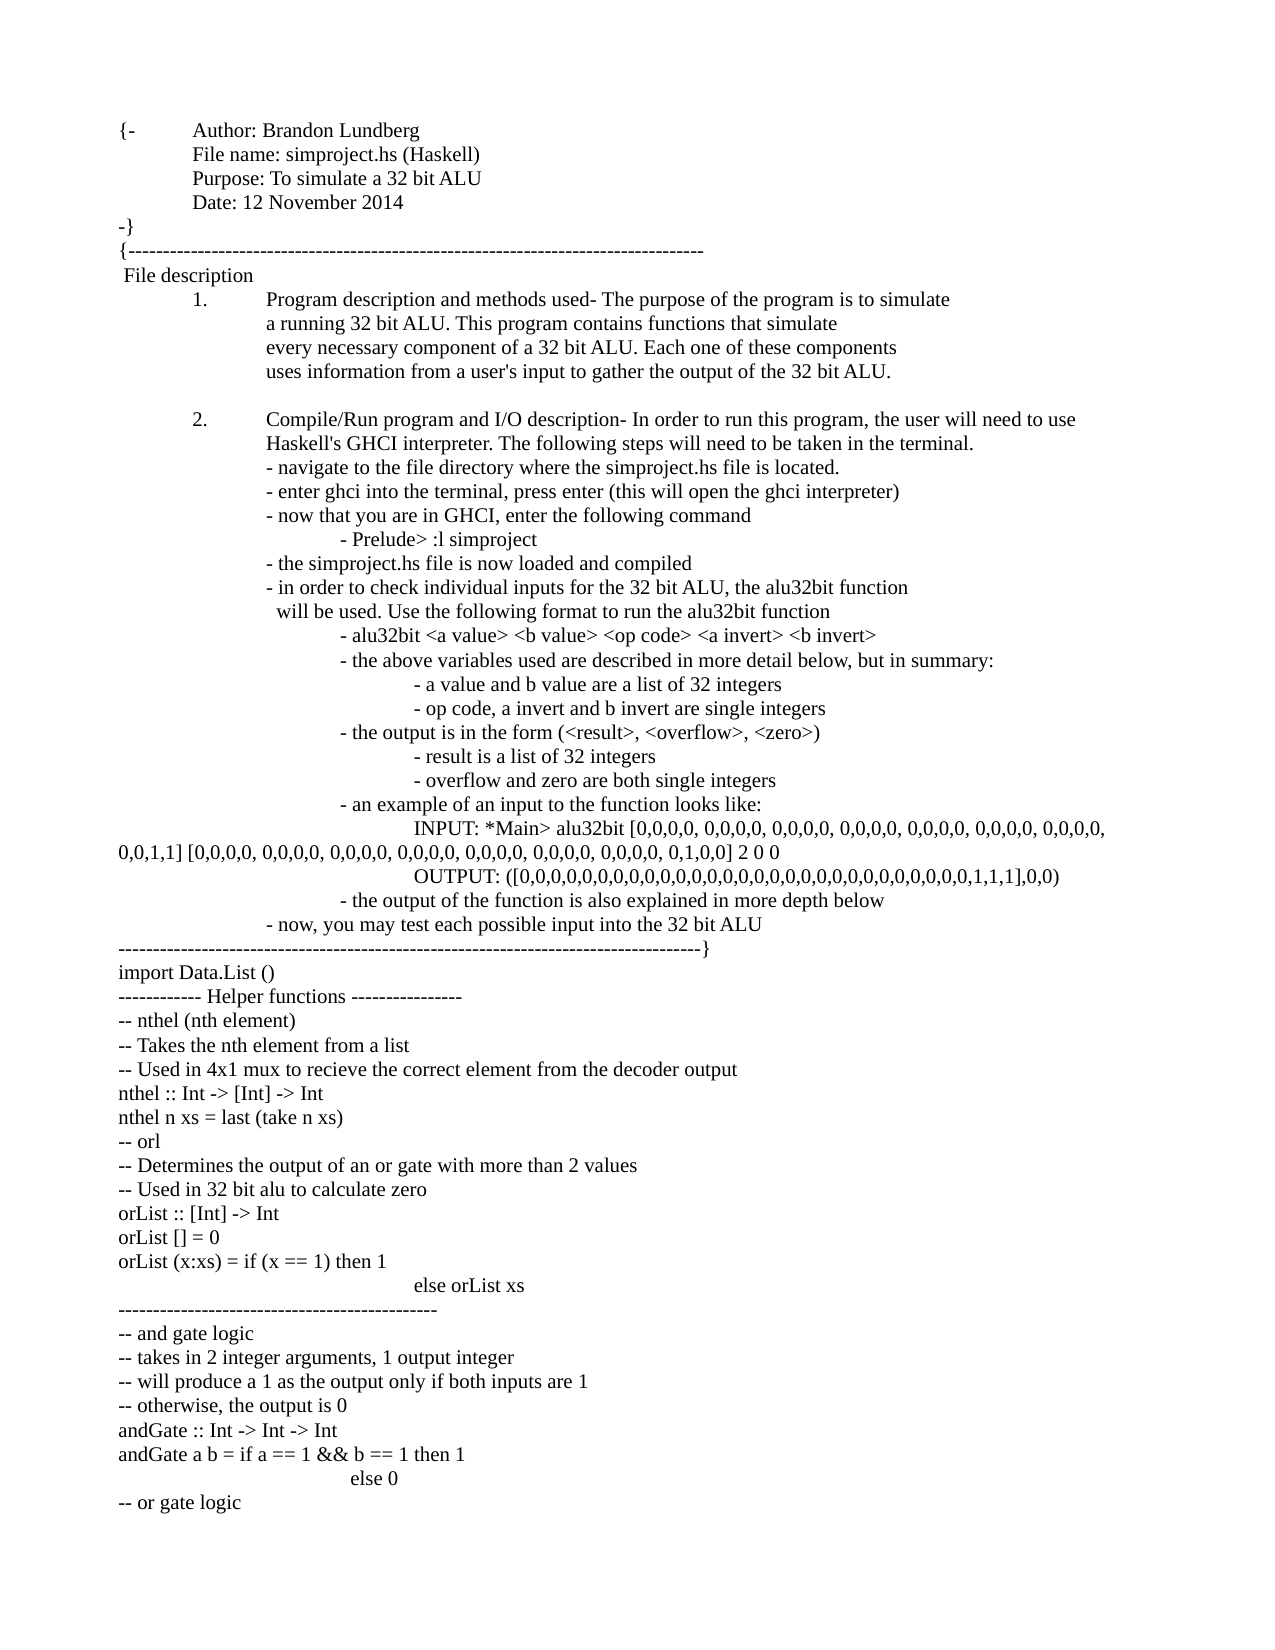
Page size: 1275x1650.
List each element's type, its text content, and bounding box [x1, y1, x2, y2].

text - in order to check individual inputs for the 32 bit ALU, the alu32bit function [118, 575, 1157, 599]
text - now, you may test each possible input into the 32 bit ALU [118, 912, 1157, 936]
text ---------------------------------------------- [118, 1297, 1157, 1321]
text orList [] = 0 [118, 1225, 1157, 1249]
text else 0 [118, 1466, 1157, 1490]
text ------------------------------------------------------------------------------------} [118, 936, 1157, 960]
text orList :: [Int] -> Int [118, 1201, 1157, 1225]
text nthel :: Int -> [Int] -> Int [118, 1081, 1157, 1105]
text -- or gate logic [118, 1490, 1157, 1514]
text -} [118, 214, 1157, 238]
text {----------------------------------------------------------------------------------- [118, 238, 1157, 262]
text - overflow and zero are both single integers [118, 768, 1157, 792]
text -- and gate logic [118, 1321, 1157, 1345]
text - now that you are in GHCI, enter the following command [118, 503, 1157, 527]
text every necessary component of a 32 bit ALU. Each one of these components [118, 335, 1157, 359]
text andGate a b = if a == 1 && b == 1 then 1 [118, 1442, 1157, 1466]
text -- Determines the output of an or gate with more than 2 values [118, 1153, 1157, 1177]
text nthel n xs = last (take n xs) [118, 1105, 1157, 1129]
text - the output of the function is also explained in more depth below [118, 888, 1157, 912]
text - the above variables used are described in more detail below, but in summary: [118, 647, 1157, 672]
text orList (x:xs) = if (x == 1) then 1 [118, 1249, 1157, 1273]
text -- Used in 32 bit alu to calculate zero [118, 1177, 1157, 1201]
text OUTPUT: ([0,0,0,0,0,0,0,0,0,0,0,0,0,0,0,0,0,0,0,0,0,0,0,0,0,0,0,0,0,1,1,1],0,0) [118, 864, 1157, 888]
text andGate :: Int -> Int -> Int [118, 1417, 1157, 1442]
text INPUT: *Main> alu32bit [0,0,0,0, 0,0,0,0, 0,0,0,0, 0,0,0,0, 0,0,0,0, 0,0,0,0, 0,0,0,0, 0,0,1,1] [0,0,0,0, 0,0,0,0, 0,0,0,0, 0,0,0,0, 0,0,0,0, 0,0,0,0, 0,0,0,0, 0,1,0,0] 2 0 0 [118, 816, 1157, 864]
text - result is a list of 32 integers [118, 744, 1157, 768]
text Purpose: To simulate a 32 bit ALU [118, 166, 1157, 190]
text will be used. Use the following format to run the alu32bit function [118, 599, 1157, 623]
text -- Used in 4x1 mux to recieve the correct element from the decoder output [118, 1057, 1157, 1081]
text -- takes in 2 integer arguments, 1 output integer [118, 1345, 1157, 1369]
text -- will produce a 1 as the output only if both inputs are 1 [118, 1369, 1157, 1393]
text - enter ghci into the terminal, press enter (this will open the ghci interpreter) [118, 479, 1157, 503]
text File description [118, 262, 1157, 287]
text - the output is in the form (<result>, <overflow>, <zero>) [118, 720, 1157, 744]
text File name: simproject.hs (Haskell) [118, 142, 1157, 166]
text 1. Program description and methods used- The purpose of the program is to simulate [118, 287, 1157, 311]
text else orList xs [118, 1273, 1157, 1297]
text - alu32bit <a value> <b value> <op code> <a invert> <b invert> [118, 623, 1157, 647]
text Haskell's GHCI interpreter. The following steps will need to be taken in the terminal. [118, 431, 1157, 455]
text uses information from a user's input to gather the output of the 32 bit ALU. [118, 359, 1157, 383]
text import Data.List () [118, 960, 1157, 984]
text ------------ Helper functions ---------------- [118, 984, 1157, 1008]
text {- Author: Brandon Lundberg [118, 118, 1157, 142]
text - a value and b value are a list of 32 integers [118, 672, 1157, 696]
text -- otherwise, the output is 0 [118, 1393, 1157, 1417]
text - Prelude> :l simproject [118, 527, 1157, 551]
text - the simproject.hs file is now loaded and compiled [118, 551, 1157, 575]
text - an example of an input to the function looks like: [118, 792, 1157, 816]
text Date: 12 November 2014 [118, 190, 1157, 214]
text a running 32 bit ALU. This program contains functions that simulate [118, 311, 1157, 335]
text - navigate to the file directory where the simproject.hs file is located. [118, 455, 1157, 479]
text -- nthel (nth element) [118, 1008, 1157, 1032]
text 2. Compile/Run program and I/O description- In order to run this program, the user will need to use [118, 407, 1157, 431]
text - op code, a invert and b invert are single integers [118, 696, 1157, 720]
text -- Takes the nth element from a list [118, 1032, 1157, 1057]
text -- orl [118, 1129, 1157, 1153]
